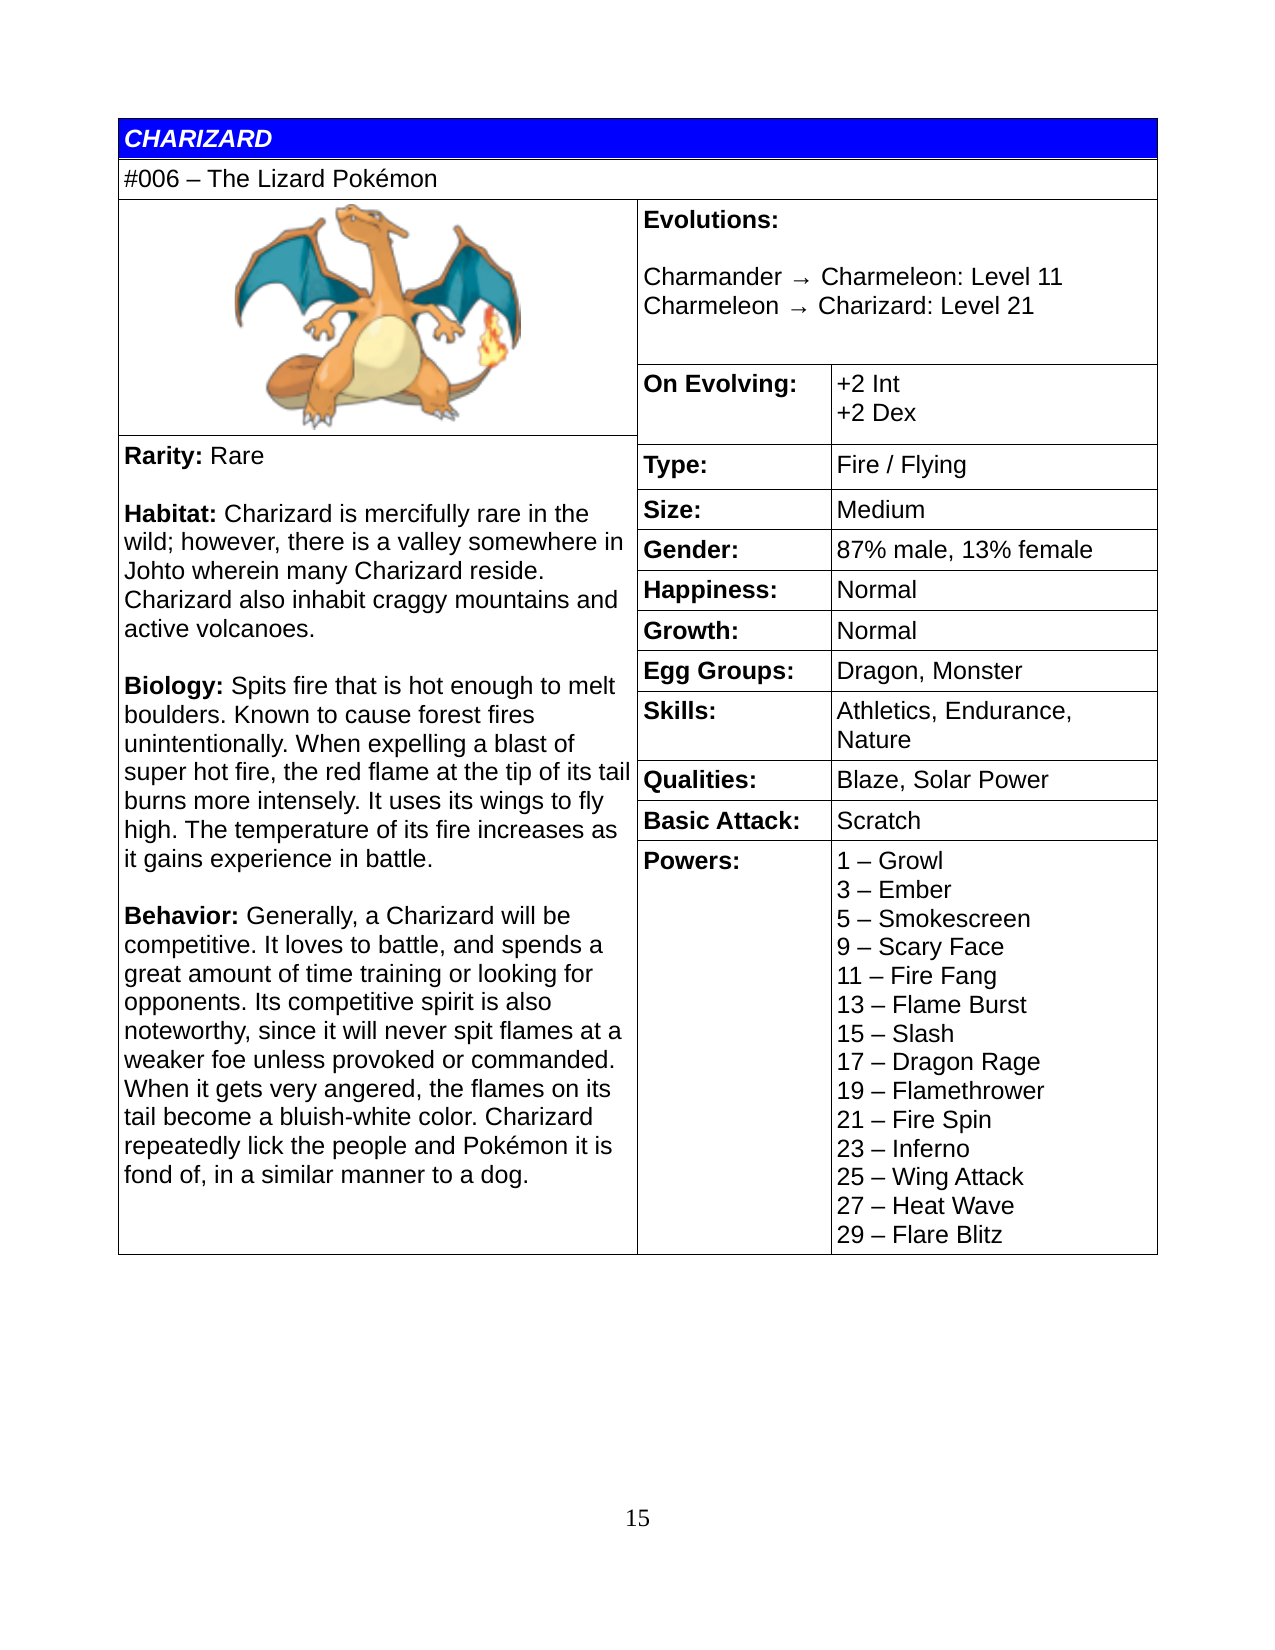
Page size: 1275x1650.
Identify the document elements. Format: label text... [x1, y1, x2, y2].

table_cell Rarity: Rare Habitat: Charizard is mercifully rare in the wild; however, there is a valley somewhere in Johto wherein many Charizard reside. Charizard also inhabit craggy mountains and active volcanoes. Biology: Spits fire that is hot enough to melt boulders. Known to cause forest fires unintentionally. When expelling a blast of super hot fire, the red flame at the tip of its tail burns more intensely. It uses its wings to fly high. The temperature of its fire increases as it gains experience in battle. Behavior: Generally, a Charizard will be competitive. It loves to battle, and spends a great amount of time training or looking for opponents. Its competitive spirit is also noteworthy, since it will never spit flames at a weaker foe unless provoked or commanded. When it gets very angered, the flames on its tail become a bluish-white color. Charizard repeatedly lick the people and Pokémon it is fond of, in a similar manner to a dog. [119, 436, 637, 1254]
table_cell Evolutions: Charmander → Charmeleon: Level 11 Charmeleon → Charizard: Level 21 [638, 200, 1157, 364]
picture [234, 204, 521, 430]
table_cell 1 – Growl 3 – Ember 5 – Smokescreen 9 – Scary Face 11 – Fire Fang 13 – Flame Burst 15 – Slash 17 – Dragon Rage 19 – Flamethrower 21 – Fire Spin 23 – Inferno 25 – Wing Attack 27 – Heat Wave 29 – Flare Blitz [832, 841, 1157, 1254]
table_cell Scratch [832, 801, 1157, 840]
table_cell Skills: [638, 692, 831, 759]
table_cell 87% male, 13% female [832, 530, 1157, 569]
table_cell Egg Groups: [638, 651, 831, 691]
table_cell Basic Attack: [638, 801, 831, 840]
table_cell Type: [638, 445, 831, 489]
table_cell Athletics, Endurance, Nature [832, 692, 1157, 759]
table_cell Medium [832, 490, 1157, 529]
table_cell Powers: [638, 841, 831, 1254]
table_cell Normal [832, 611, 1157, 650]
table_cell #006 – The Lizard Pokémon [119, 160, 1157, 199]
table_cell Growth: [638, 611, 831, 650]
table_cell Qualities: [638, 761, 831, 800]
table_cell Fire / Flying [832, 445, 1157, 489]
table_cell On Evolving: [638, 365, 831, 444]
table_cell Normal [832, 571, 1157, 610]
table_cell [119, 200, 637, 435]
table_cell Happiness: [638, 571, 831, 610]
table_header CHARIZARD [119, 119, 1157, 158]
table_cell Dragon, Monster [832, 651, 1157, 691]
table_cell Gender: [638, 530, 831, 569]
table_cell +2 Int +2 Dex [832, 365, 1157, 444]
table_cell Size: [638, 490, 831, 529]
table_cell Blaze, Solar Power [832, 761, 1157, 800]
